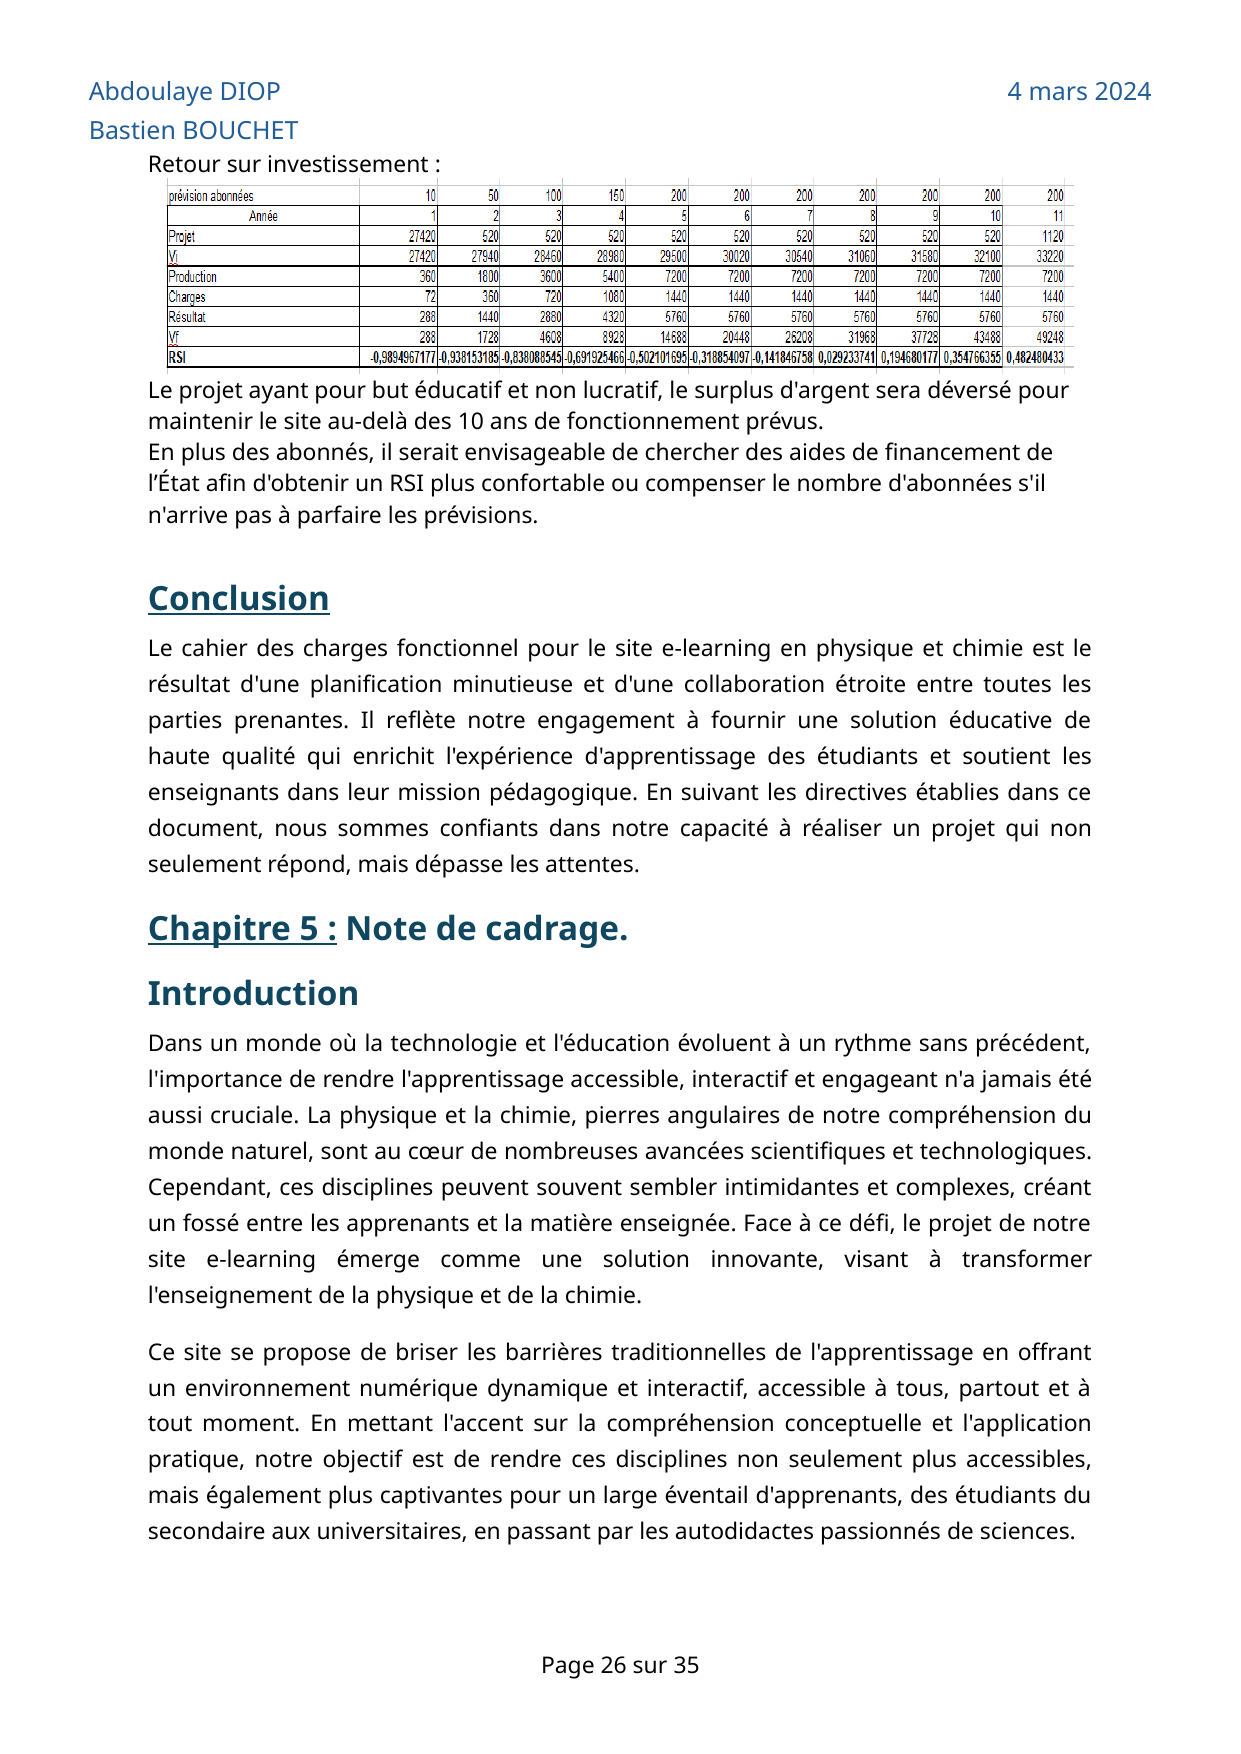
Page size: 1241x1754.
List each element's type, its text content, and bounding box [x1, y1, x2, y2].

subtitle Conclusion [148, 574, 1093, 620]
text Le cahier des charges fonctionnel pour le site e-learning en physique et chimie est le résultat d'une planification minutieuse et d'une collaboration étroite entre toutes les parties prenantes. Il reflète notre engagement à fournir une solution éducative de haute qualité qui enrichit l'expérience d'apprentissage des étudiants et soutient les enseignants dans leur mission pédagogique. En suivant les directives établies dans ce document, nous sommes confiants dans notre capacité à réaliser un projet qui non seulement répond, mais dépasse les attentes. [148, 632, 1093, 879]
subtitle Introduction [148, 970, 1093, 1015]
picture [166, 178, 1074, 374]
subtitle Chapitre 5 : Note de cadrage. [148, 904, 1093, 950]
text En plus des abonnés, il serait envisageable de chercher des aides de financement de l’État afin d'obtenir un RSI plus confortable ou compenser le nombre d'abonnées s'il n'arrive pas à parfaire les prévisions. [148, 436, 1093, 530]
text Ce site se propose de briser les barrières traditionnelles de l'apprentissage en offrant un environnement numérique dynamique et interactif, accessible à tous, partout et à tout moment. En mettant l'accent sur la compréhension conceptuelle et l'application pratique, notre objectif est de rendre ces disciplines non seulement plus accessibles, mais également plus captivantes pour un large éventail d'apprenants, des étudiants du secondaire aux universitaires, en passant par les autodidactes passionnés de sciences. [148, 1336, 1093, 1546]
text Dans un monde où la technologie et l'éducation évoluent à un rythme sans précédent, l'importance de rendre l'apprentissage accessible, interactif et engageant n'a jamais été aussi cruciale. La physique et la chimie, pierres angulaires de notre compréhension du monde naturel, sont au cœur de nombreuses avancées scientifiques et technologiques. Cependant, ces disciplines peuvent souvent sembler intimidantes et complexes, créant un fossé entre les apprenants et la matière enseignée. Face à ce défi, le projet de notre site e-learning émerge comme une solution innovante, visant à transformer l'enseignement de la physique et de la chimie. [148, 1027, 1093, 1310]
text Retour sur investissement : [148, 148, 1093, 179]
text Le projet ayant pour but éducatif et non lucratif, le surplus d'argent sera déversé pour maintenir le site au-delà des 10 ans de fonctionnement prévus. [148, 179, 1093, 436]
